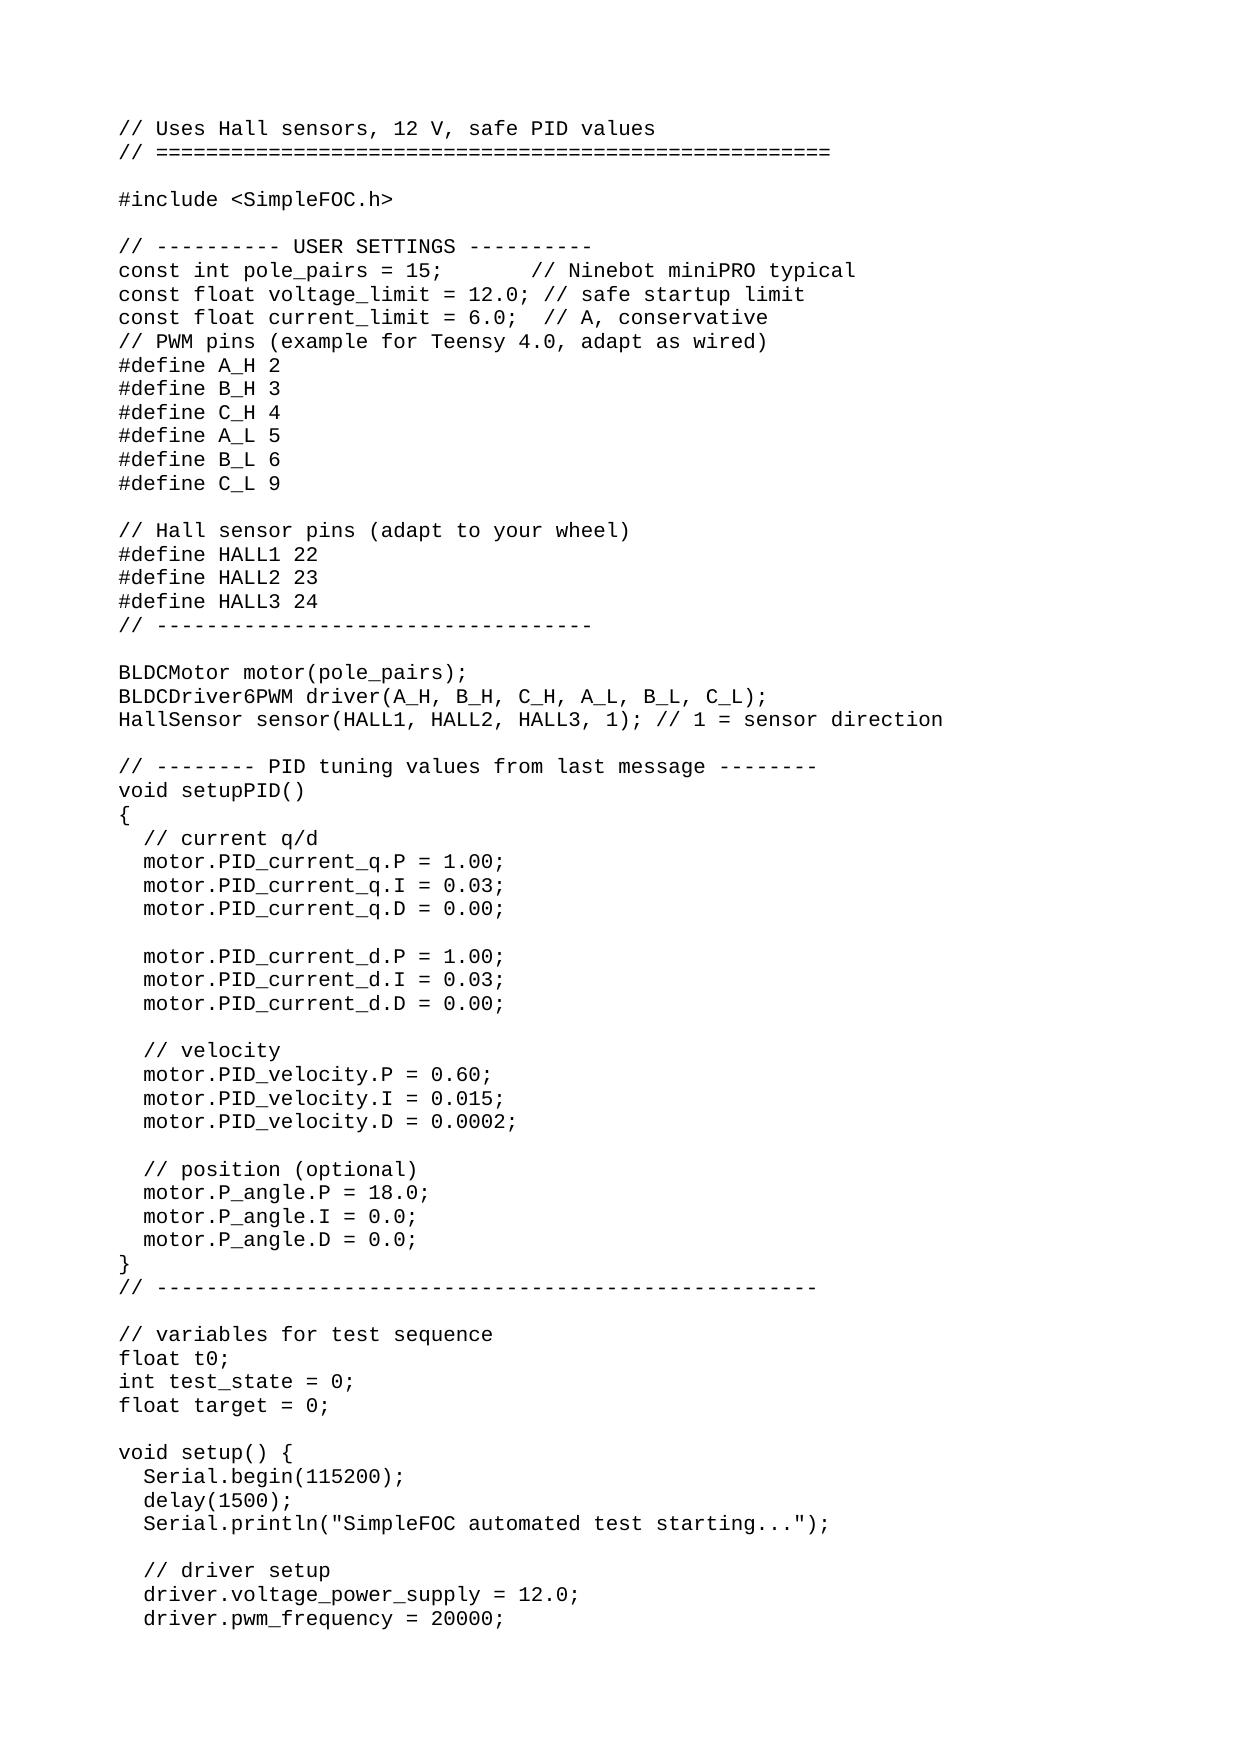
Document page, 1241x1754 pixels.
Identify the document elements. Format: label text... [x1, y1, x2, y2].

text motor.P_angle.I = 0.0; [118, 1206, 1122, 1229]
text // variables for test sequence [118, 1324, 1122, 1348]
text int test_state = 0; [118, 1371, 1122, 1395]
text // ----------------------------------------------------- [118, 1277, 1122, 1300]
text // ====================================================== [118, 142, 1122, 165]
text void setup() { [118, 1442, 1122, 1466]
text motor.PID_current_d.P = 1.00; [118, 946, 1122, 969]
text void setupPID() [118, 780, 1122, 804]
text #define A_L 5 [118, 426, 1122, 449]
text float target = 0; [118, 1395, 1122, 1419]
text // ----------------------------------- [118, 615, 1122, 638]
text Serial.begin(115200); [118, 1466, 1122, 1489]
text const float current_limit = 6.0; // A, conservative [118, 307, 1122, 331]
text motor.PID_current_q.I = 0.03; [118, 875, 1122, 898]
text // -------- PID tuning values from last message -------- [118, 757, 1122, 780]
text motor.PID_current_d.I = 0.03; [118, 969, 1122, 993]
text #define B_L 6 [118, 449, 1122, 473]
text driver.pwm_frequency = 20000; [118, 1608, 1122, 1631]
text motor.PID_velocity.I = 0.015; [118, 1088, 1122, 1111]
text motor.PID_current_q.P = 1.00; [118, 851, 1122, 875]
text #define C_H 4 [118, 402, 1122, 426]
text driver.voltage_power_supply = 12.0; [118, 1584, 1122, 1608]
text #define HALL1 22 [118, 544, 1122, 567]
text #define A_H 2 [118, 354, 1122, 378]
text motor.PID_velocity.D = 0.0002; [118, 1111, 1122, 1135]
text #define B_H 3 [118, 378, 1122, 402]
text HallSensor sensor(HALL1, HALL2, HALL3, 1); // 1 = sensor direction [118, 709, 1122, 733]
text const float voltage_limit = 12.0; // safe startup limit [118, 284, 1122, 307]
text float t0; [118, 1348, 1122, 1371]
text { [118, 804, 1122, 827]
text #define C_L 9 [118, 473, 1122, 496]
text // position (optional) [118, 1158, 1122, 1182]
text // driver setup [118, 1561, 1122, 1584]
text #include <SimpleFOC.h> [118, 189, 1122, 213]
text // ---------- USER SETTINGS ---------- [118, 236, 1122, 260]
text // Hall sensor pins (adapt to your wheel) [118, 520, 1122, 544]
text const int pole_pairs = 15; // Ninebot miniPRO typical [118, 260, 1122, 284]
text } [118, 1253, 1122, 1277]
text motor.PID_current_d.D = 0.00; [118, 993, 1122, 1017]
text BLDCDriver6PWM driver(A_H, B_H, C_H, A_L, B_L, C_L); [118, 686, 1122, 709]
text #define HALL2 23 [118, 567, 1122, 591]
text // velocity [118, 1040, 1122, 1064]
text motor.PID_velocity.P = 0.60; [118, 1064, 1122, 1088]
text delay(1500); [118, 1489, 1122, 1513]
text // PWM pins (example for Teensy 4.0, adapt as wired) [118, 331, 1122, 354]
text // Uses Hall sensors, 12 V, safe PID values [118, 118, 1122, 142]
text motor.P_angle.D = 0.0; [118, 1229, 1122, 1253]
text motor.PID_current_q.D = 0.00; [118, 898, 1122, 922]
text motor.P_angle.P = 18.0; [118, 1182, 1122, 1206]
text BLDCMotor motor(pole_pairs); [118, 662, 1122, 686]
text // current q/d [118, 827, 1122, 851]
text #define HALL3 24 [118, 591, 1122, 615]
text Serial.println("SimpleFOC automated test starting..."); [118, 1513, 1122, 1537]
